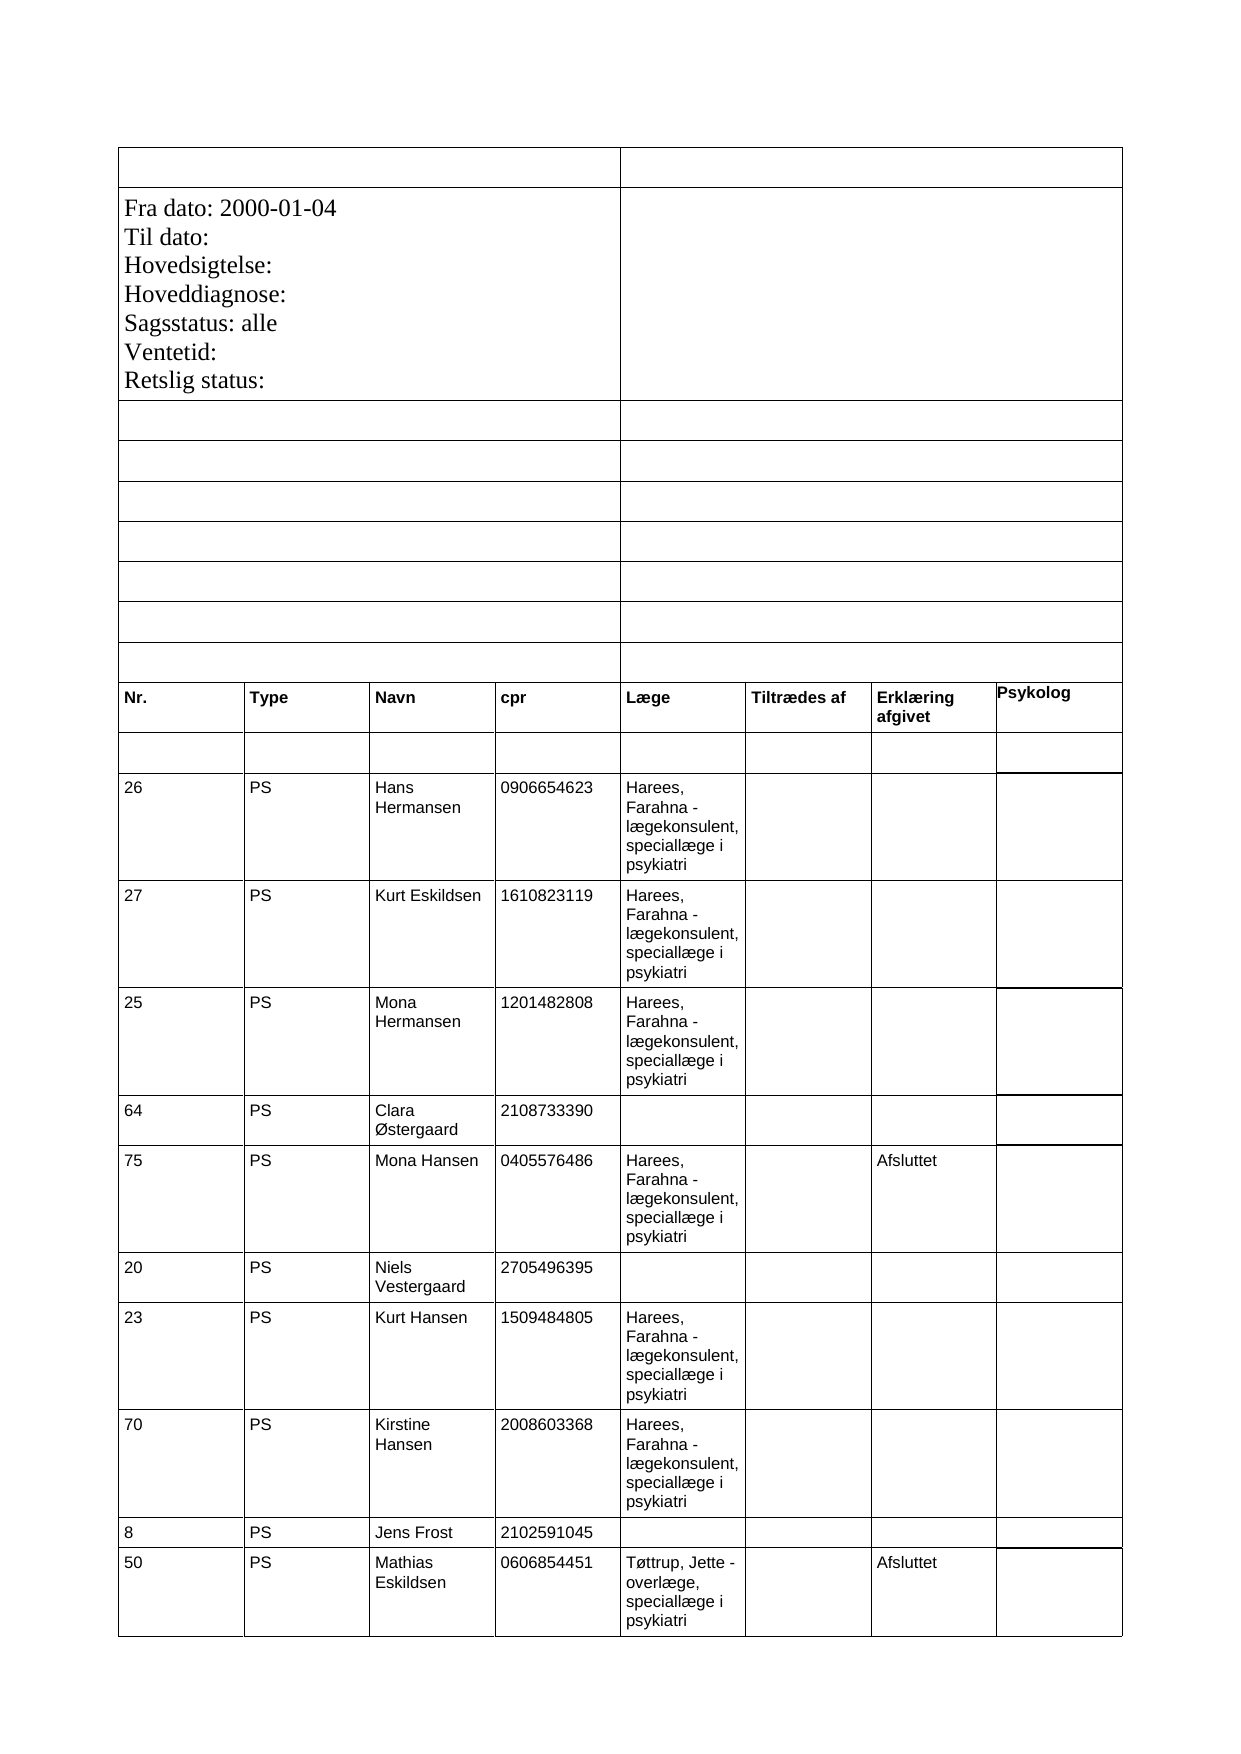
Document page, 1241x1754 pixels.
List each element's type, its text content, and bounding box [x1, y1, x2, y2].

table_cell 26 [119, 774, 243, 880]
table_cell PS [245, 1548, 369, 1636]
table_cell PS [245, 1303, 369, 1409]
table_cell [621, 401, 1122, 440]
table_header Nr. [119, 683, 243, 732]
table_cell PS [245, 774, 369, 880]
table_cell Harees, Farahna - lægekonsulent, speciallæge i psykiatri [621, 1410, 745, 1517]
table_cell [997, 989, 1122, 1094]
table_cell Afsluttet [872, 1548, 996, 1636]
table_cell [872, 881, 996, 987]
table_cell 1509484805 [496, 1303, 620, 1409]
table_cell 2008603368 [496, 1410, 620, 1517]
table_cell [119, 522, 620, 561]
table_cell [746, 1303, 871, 1409]
table_header Navn [370, 683, 494, 732]
table_cell [997, 1303, 1122, 1409]
table_cell Harees, Farahna - lægekonsulent, speciallæge i psykiatri [621, 988, 745, 1095]
table_header Erklæring afgivet [872, 683, 996, 732]
table_cell Kurt Eskildsen [370, 881, 494, 987]
table_cell [997, 1518, 1122, 1547]
table_cell Jens Frost [370, 1518, 494, 1547]
table_cell 27 [119, 881, 243, 987]
table_cell 0405576486 [496, 1146, 620, 1252]
table_cell 25 [119, 988, 243, 1095]
table_cell [119, 562, 620, 601]
table_cell [621, 1096, 745, 1145]
table_cell [119, 441, 620, 481]
table_header Psykolog [997, 683, 1122, 732]
table_header [621, 148, 1122, 187]
table_cell [621, 522, 1122, 561]
table_cell [746, 1548, 871, 1636]
table_cell 1201482808 [496, 988, 620, 1095]
table_cell 20 [119, 1253, 243, 1302]
table_cell [872, 733, 996, 773]
table_cell [997, 774, 1122, 880]
table_cell [119, 602, 620, 642]
table_cell 50 [119, 1548, 243, 1636]
table_cell [997, 881, 1122, 987]
table_cell [872, 774, 996, 880]
table_cell [119, 401, 620, 440]
table_cell [872, 1096, 996, 1145]
table_cell [621, 188, 1122, 400]
table_cell PS [245, 881, 369, 987]
table_cell 8 [119, 1518, 243, 1547]
table_cell Harees, Farahna - lægekonsulent, speciallæge i psykiatri [621, 774, 745, 880]
table_cell [746, 733, 871, 773]
table_cell [746, 774, 871, 880]
table_cell Harees, Farahna - lægekonsulent, speciallæge i psykiatri [621, 1146, 745, 1252]
table_cell [496, 733, 620, 773]
table_cell Kirstine Hansen [370, 1410, 494, 1517]
table_cell [872, 1410, 996, 1517]
table_cell Fra dato: 2000-01-04 Til dato: Hovedsigtelse: Hoveddiagnose: Sagsstatus: alle Ventetid: Retslig status: [119, 188, 620, 400]
table_cell [746, 1518, 871, 1547]
table_cell Harees, Farahna - lægekonsulent, speciallæge i psykiatri [621, 881, 745, 987]
table_cell [621, 1253, 745, 1302]
table_cell [746, 1410, 871, 1517]
table_cell PS [245, 988, 369, 1095]
table_header Læge [621, 683, 745, 732]
table_cell 2102591045 [496, 1518, 620, 1547]
table_cell [746, 1146, 871, 1252]
table_cell [245, 733, 369, 773]
table_cell [621, 602, 1122, 642]
table_cell Afsluttet [872, 1146, 996, 1252]
table_cell [119, 643, 620, 682]
table_cell [872, 1253, 996, 1302]
table_cell 2108733390 [496, 1096, 620, 1145]
table_cell [621, 562, 1122, 601]
table_cell PS [245, 1518, 369, 1547]
table_cell [621, 643, 1122, 682]
table_cell [872, 1303, 996, 1409]
table_header Type [245, 683, 369, 732]
table_cell Niels Vestergaard [370, 1253, 494, 1302]
table_cell [370, 733, 494, 773]
table_header cpr [496, 683, 620, 732]
table_cell 0906654623 [496, 774, 620, 880]
table_header Tiltrædes af [746, 683, 871, 732]
table_cell [997, 1410, 1122, 1517]
table_cell [746, 1253, 871, 1302]
table_cell 1610823119 [496, 881, 620, 987]
table_cell [872, 1518, 996, 1547]
table_cell 23 [119, 1303, 243, 1409]
table_cell [997, 1146, 1122, 1252]
table_cell 2705496395 [496, 1253, 620, 1302]
table_cell Mathias Eskildsen [370, 1548, 494, 1636]
table_cell Kurt Hansen [370, 1303, 494, 1409]
table_cell [997, 1096, 1122, 1144]
table_cell [621, 441, 1122, 481]
table_cell [621, 733, 745, 773]
table_cell [997, 733, 1122, 772]
table_cell [621, 482, 1122, 521]
table_cell PS [245, 1253, 369, 1302]
table_cell 70 [119, 1410, 243, 1517]
table_cell [746, 881, 871, 987]
table_cell 0606854451 [496, 1548, 620, 1636]
table_cell [746, 988, 871, 1095]
table_cell PS [245, 1096, 369, 1145]
table_cell Clara Østergaard [370, 1096, 494, 1145]
table_cell [746, 1096, 871, 1145]
table_cell 75 [119, 1146, 243, 1252]
table_cell [872, 988, 996, 1095]
table_cell Harees, Farahna - lægekonsulent, speciallæge i psykiatri [621, 1303, 745, 1409]
table_cell [997, 1253, 1122, 1302]
table_cell PS [245, 1410, 369, 1517]
table_cell [119, 482, 620, 521]
table_cell Tøttrup, Jette - overlæge, speciallæge i psykiatri [621, 1548, 745, 1636]
table_cell [621, 1518, 745, 1547]
table_cell [119, 733, 243, 773]
table_header [119, 148, 620, 187]
table_cell [997, 1549, 1122, 1636]
table_cell 64 [119, 1096, 243, 1145]
table_cell Mona Hansen [370, 1146, 494, 1252]
table_cell PS [245, 1146, 369, 1252]
table_cell Mona Hermansen [370, 988, 494, 1095]
table_cell Hans Hermansen [370, 774, 494, 880]
